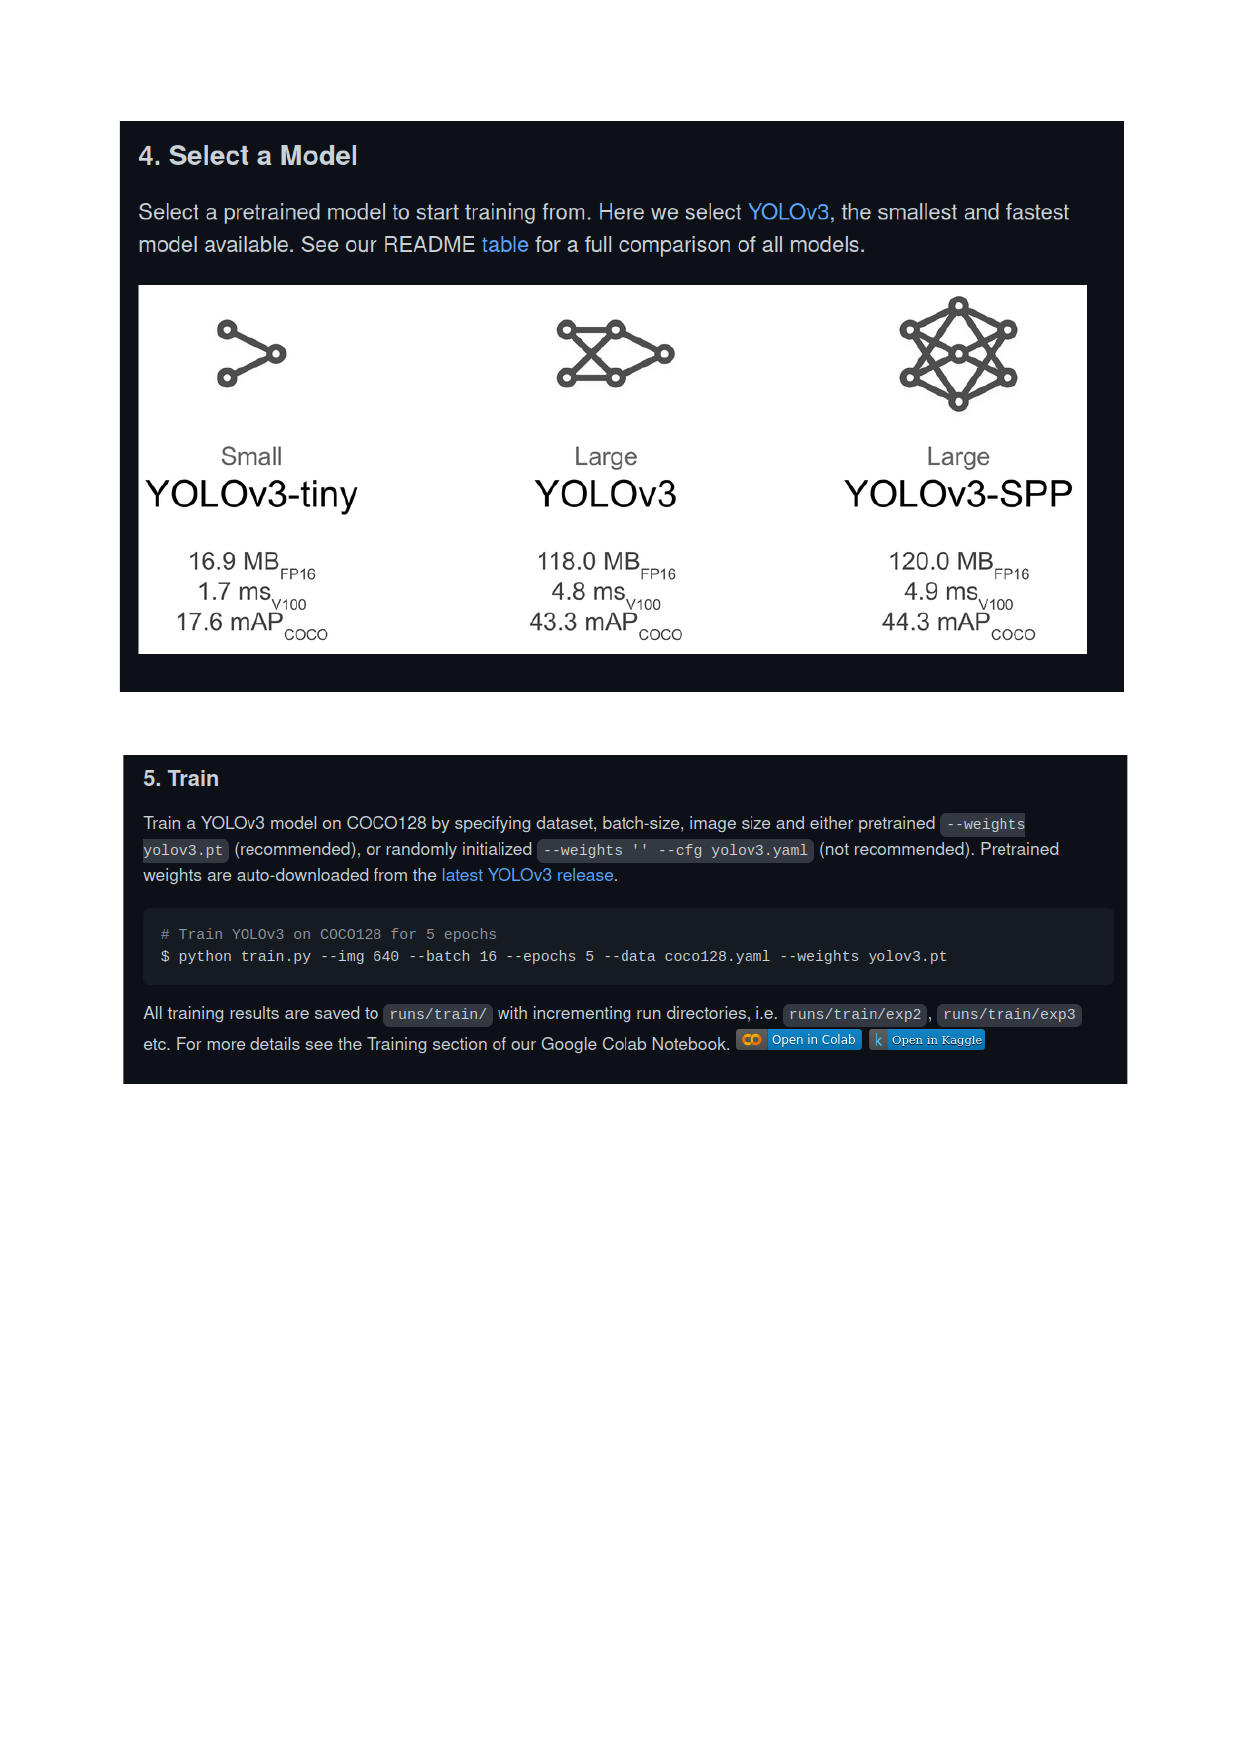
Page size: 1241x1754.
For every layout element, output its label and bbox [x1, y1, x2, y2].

picture [123, 755, 1128, 1084]
picture [119, 121, 1124, 692]
